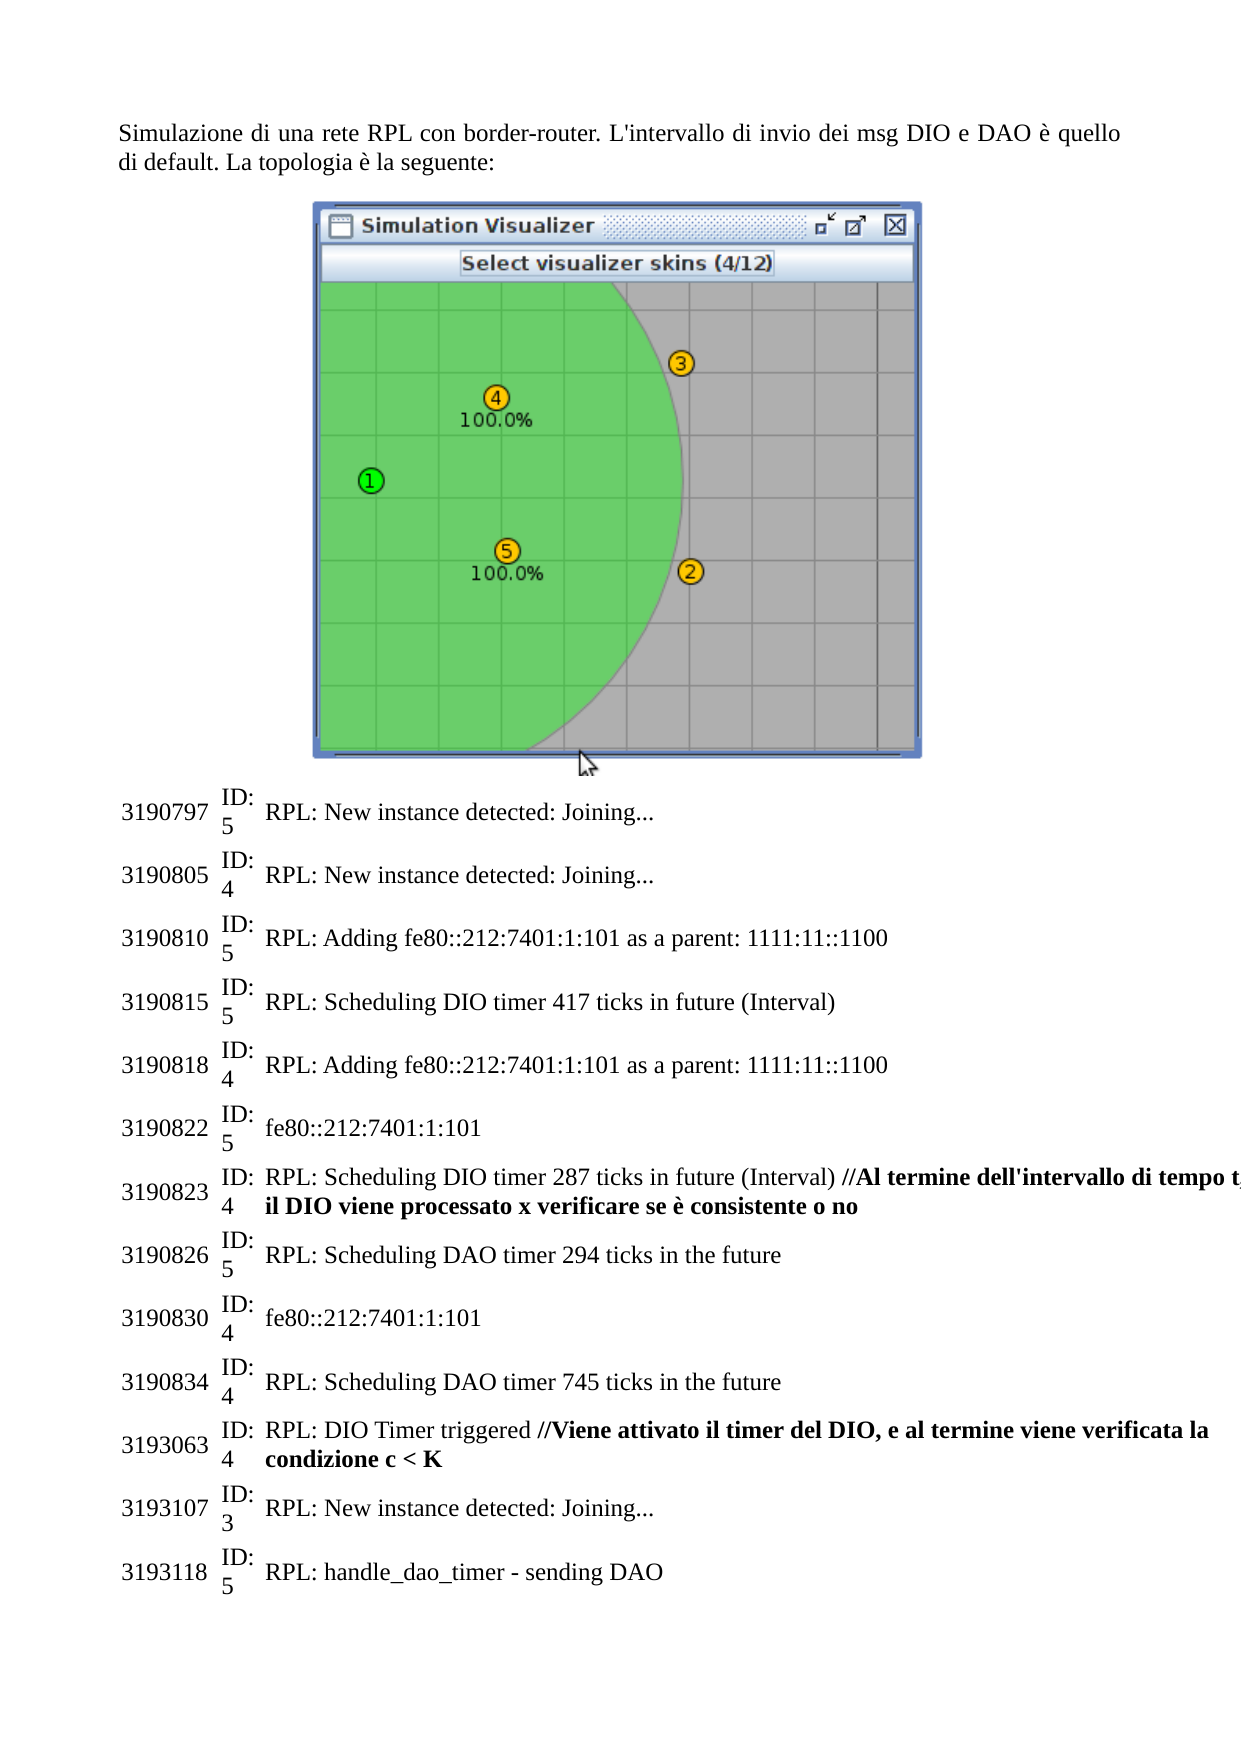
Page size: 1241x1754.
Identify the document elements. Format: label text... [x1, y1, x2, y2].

table_cell ID:4 [218, 1159, 262, 1223]
table_cell RPL: Adding fe80::212:7401:1:101 as a parent: 1111:11::1100 [262, 1033, 1240, 1096]
table_cell ID:4 [218, 1413, 262, 1476]
table_cell RPL: Scheduling DAO timer 294 ticks in the future [262, 1223, 1240, 1286]
table_cell ID:5 [218, 906, 262, 969]
text Simulazione di una rete RPL con border-router. L'intervallo di invio dei msg DIO e DAO è quello di default. La topologia è la seguente: [118, 118, 1122, 176]
table_cell 3190834 [118, 1349, 218, 1413]
table_header RPL: New instance detected: Joining... [262, 779, 1240, 843]
table_cell 3193118 [118, 1539, 218, 1603]
table_cell fe80::212:7401:1:101 [262, 1096, 1240, 1159]
table_cell ID:5 [218, 1096, 262, 1159]
table_cell RPL: New instance detected: Joining... [262, 843, 1240, 906]
table_cell 3193063 [118, 1413, 218, 1476]
table_cell 3190818 [118, 1033, 218, 1096]
table_cell RPL: Scheduling DIO timer 417 ticks in future (Interval) [262, 969, 1240, 1033]
table_cell ID:4 [218, 1349, 262, 1413]
table_cell RPL: handle_dao_timer - sending DAO [262, 1539, 1240, 1603]
table_cell 3190805 [118, 843, 218, 906]
table_cell 3190830 [118, 1286, 218, 1349]
table_cell ID:5 [218, 969, 262, 1033]
table_cell 3190822 [118, 1096, 218, 1159]
table_cell 3190826 [118, 1223, 218, 1286]
table_cell ID:4 [218, 843, 262, 906]
table_cell 3190810 [118, 906, 218, 969]
picture [302, 197, 938, 776]
table_cell RPL: Scheduling DAO timer 745 ticks in the future [262, 1349, 1240, 1413]
table_cell ID:3 [218, 1476, 262, 1539]
table_cell ID:5 [218, 1223, 262, 1286]
table_cell fe80::212:7401:1:101 [262, 1286, 1240, 1349]
table_cell RPL: DIO Timer triggered //Viene attivato il timer del DIO, e al termine viene verificata la condizione c < K [262, 1413, 1240, 1476]
table_cell RPL: Scheduling DIO timer 287 ticks in future (Interval) //Al termine dell'intervallo di tempo t, il DIO viene processato x verificare se è consistente o no [262, 1159, 1240, 1223]
table_header 3190797 [118, 779, 218, 843]
table_cell RPL: New instance detected: Joining... [262, 1476, 1240, 1539]
table_cell ID:4 [218, 1286, 262, 1349]
table_cell ID:5 [218, 1539, 262, 1603]
table_cell 3190823 [118, 1159, 218, 1223]
table_cell 3193107 [118, 1476, 218, 1539]
table_cell 3190815 [118, 969, 218, 1033]
table_header ID:5 [218, 779, 262, 843]
table_cell RPL: Adding fe80::212:7401:1:101 as a parent: 1111:11::1100 [262, 906, 1240, 969]
table_cell ID:4 [218, 1033, 262, 1096]
